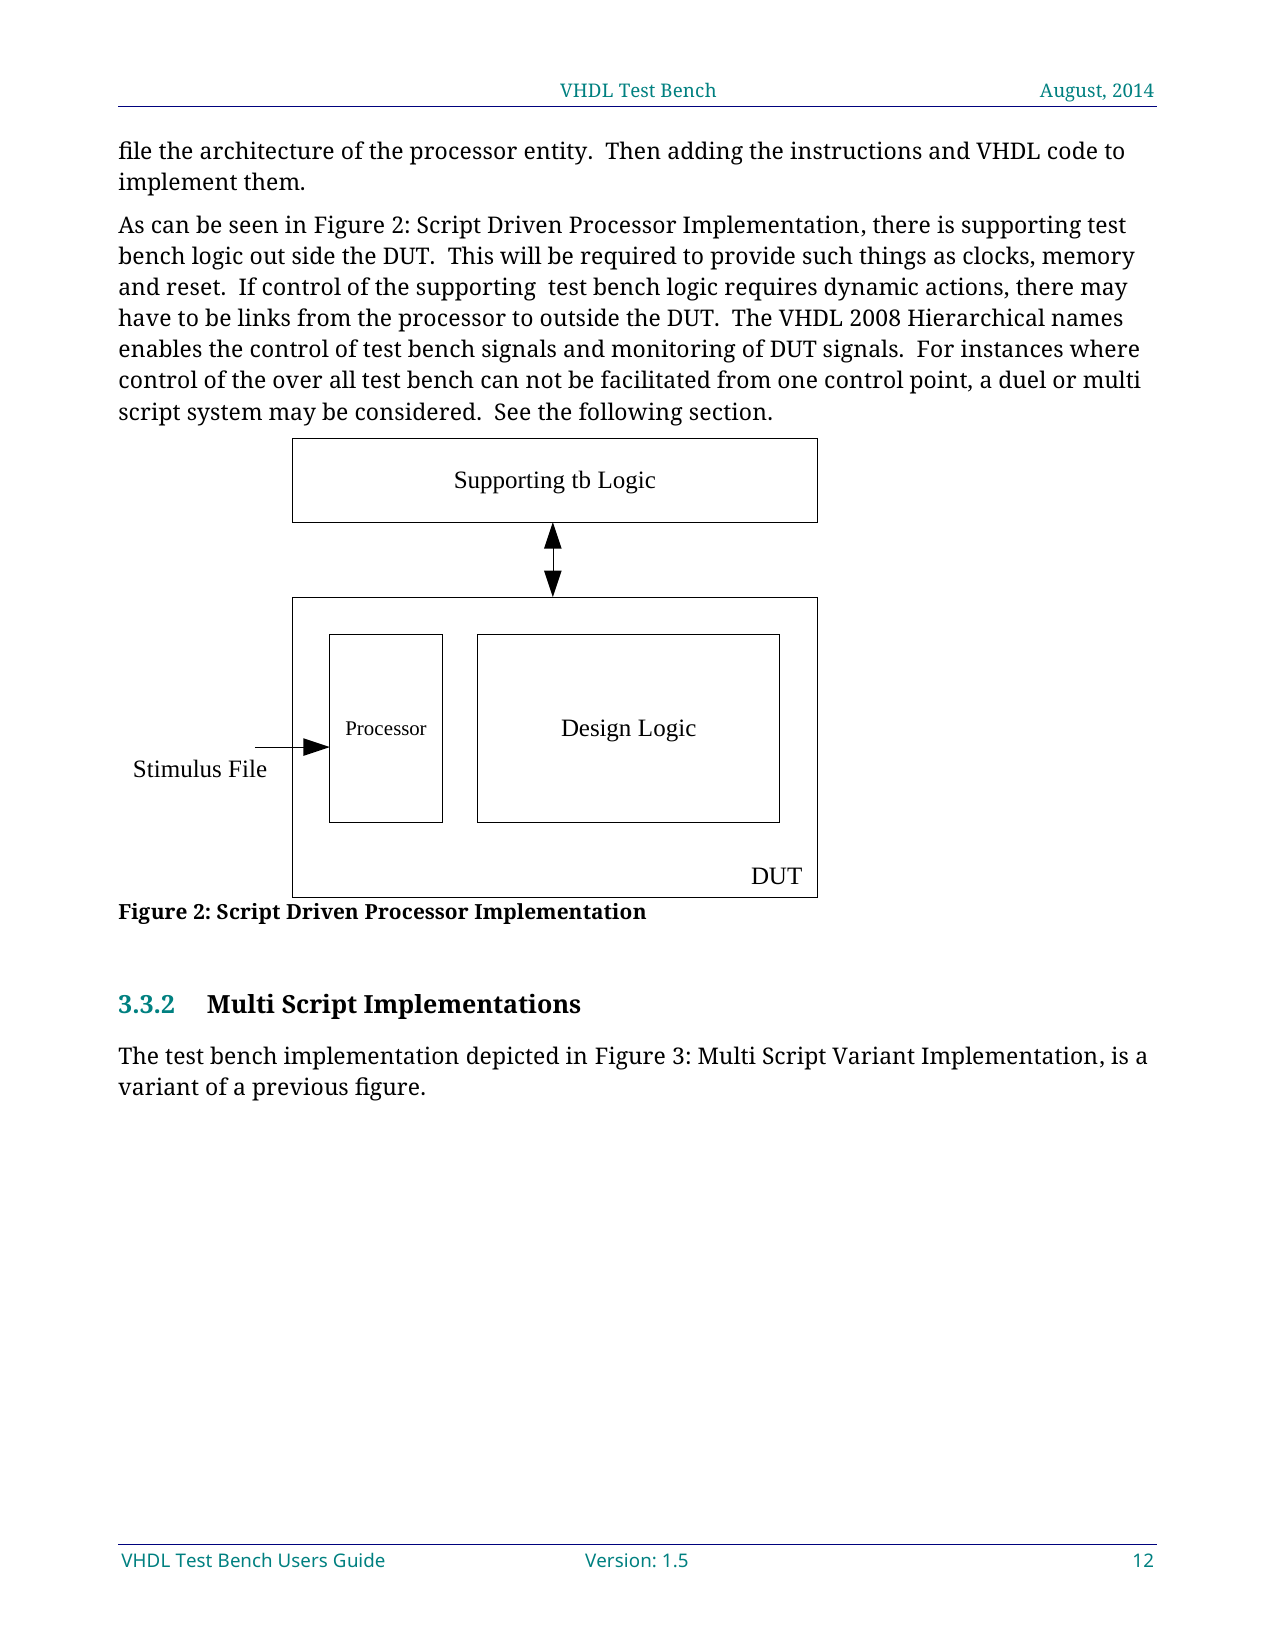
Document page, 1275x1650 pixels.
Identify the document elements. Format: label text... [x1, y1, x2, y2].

text The test bench implementation depicted in Figure 3: Multi Script Variant Implementation, is a variant of a previous figure. [118, 1039, 1157, 1102]
text file the architecture of the processor entity. Then adding the instructions and VHDL code to implement them. [118, 135, 1157, 197]
text Figure 2: Script Driven Processor Implementation [118, 451, 818, 926]
subtitle Multi Script Implementations [118, 987, 1157, 1021]
text As can be seen in Figure 2: Script Driven Processor Implementation, there is supporting test bench logic out side the DUT. This will be required to provide such things as clocks, memory and reset. If control of the supporting test bench logic requires dynamic actions, there may have to be links from the processor to outside the DUT. The VHDL 2008 Hierarchical names enables the control of test bench signals and monitoring of DUT signals. For instances where control of the over all test bench can not be facilitated from one control point, a duel or multi script system may be considered. See the following section. [118, 209, 1157, 427]
